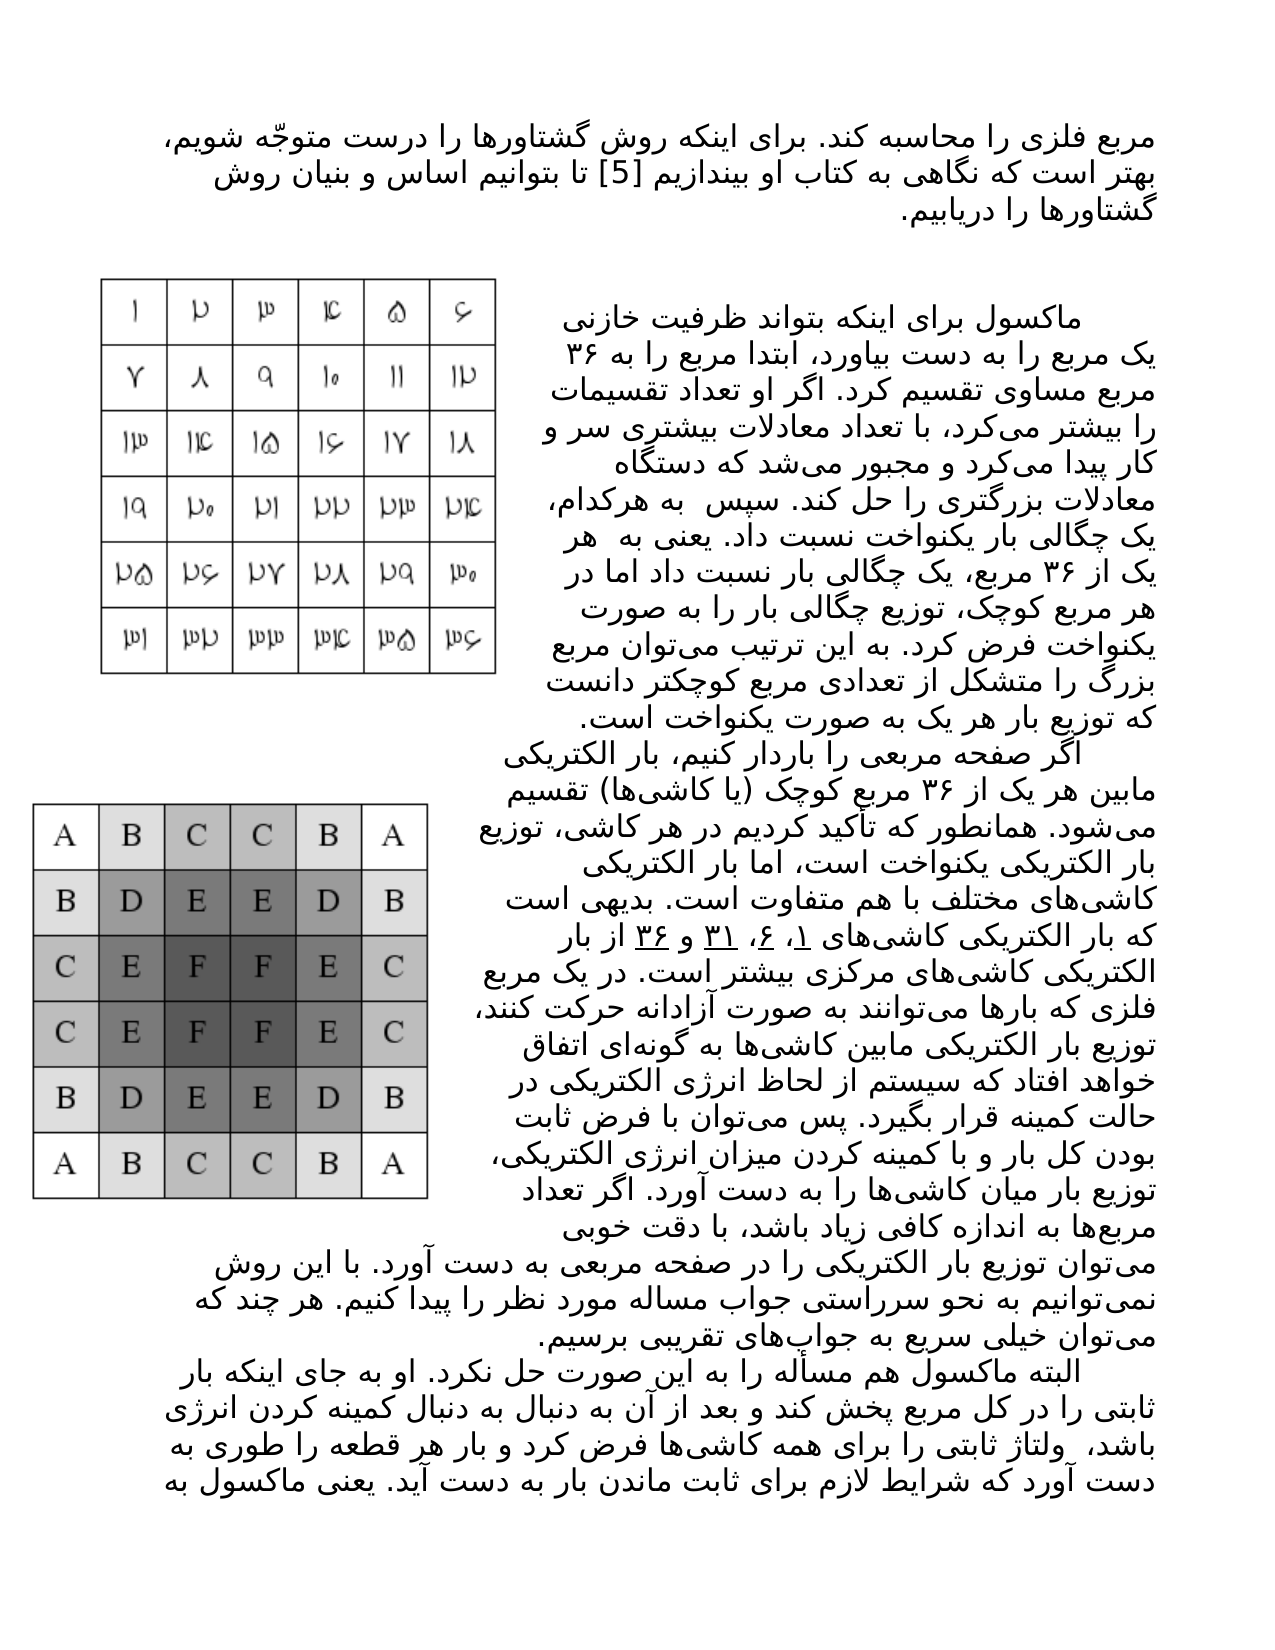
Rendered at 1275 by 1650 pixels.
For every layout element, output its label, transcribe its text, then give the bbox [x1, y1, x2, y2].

picture [68, 246, 537, 715]
text البته ماکسول هم مسأله را به این صورت حل نکرد. او به جای اینکه بار ثابتی را در کل مربع پخش کند و بعد از آن به دنبال به دنبال کمینه کردن انرژی باشد، ولتاژ ثابتی را برای همه کاشی‌ها فرض کرد و بار هر قطعه را طوری به دست آورد که شرایط لازم برای ثابت ماندن بار به دست آید. یعنی ماکسول به جای اینکه مقدار بار را ثابت بگیرد و اجازه بدهد که بارها آزادانه بین کاشی‌های مختلف حرکت کنند، پتانسیل الکتریکی را ثابت فرض کرد. و بار هر قطعه را به دست آورد. این روشی است که در سال‌های بعد به نام روش گشتاورها نامگذاری شد. [118, 1353, 1157, 1499]
text ایده‌های اولیه برای تکنیک گشتاورها (MOM) توسط فیزیکدان بزرگ قرن نوزدهم، جیمز کلارک ماکسول ارائه شد. او می‌خواست ظرفیت الکتریکی یک مربع فلزی را محاسبه کند. برای اینکه روش گشتاورها را درست متوجّه شویم، بهتر است که نگاهی به کتاب او بیندازیم [5] تا بتوانیم اساس و بنیان روش گشتاورها را دریابیم. [118, 118, 1157, 227]
text ماکسول برای اینکه بتواند ظرفیت خازنی یک مربع را به دست بیاورد، ابتدا مربع را به ۳۶ مربع مساوی تقسیم کرد. اگر او تعداد تقسیمات را بیشتر می‌کرد، با تعداد معادلات بیشتری سر و کار پیدا می‌کرد و مجبور می‌شد که دستگاه معادلات بزرگتری را حل کند. سپس به هرکدام، یک چگالی بار یکنواخت نسبت داد. یعنی به هر یک از ۳۶ مربع،‌ یک چگالی بار نسبت داد اما در هر مربع کوچک، توزیع چگالی بار را به صورت یکنواخت فرض کرد. به این ترتیب می‌توان مربع بزرگ را متشکل از تعدادی مربع کوچکتر دانست که توزیع بار هر یک به صورت یکنواخت است. [118, 299, 1157, 735]
picture [0, 771, 469, 1240]
text اگر صفحه مربعی را باردار کنیم،‌ بار الکتریکی مابین هر یک از ۳۶ مربع کوچک (یا کاشی‌ها) تقسیم می‌شود. همانطور که تأکید کردیم در هر کاشی، توزیع بار الکتریکی یکنواخت است، اما بار الکتریکی کاشی‌های مختلف با هم متفاوت است. بدیهی است که بار الکتریکی کاشی‌های ۱، ۶، ۳۱ و ۳۶ از بار الکتریکی کاشی‌های مرکزی بیشتر است. در یک مربع فلزی که بارها می‌توانند به صورت آزادانه حرکت کنند، توزیع بار الکتریکی مابین کاشی‌ها به گونه‌ای اتفاق خواهد افتاد که سیستم از لحاظ انرژی الکتریکی در حالت کمینه قرار بگیرد. پس می‌توان با فرض ثابت بودن کل بار و با کمینه کردن میزان انرژی الکتریکی، توزیع بار میان کاشی‌ها را به دست آورد. اگر تعداد مربع‌ها به اندازه کافی زیاد باشد، با دقت خوبی می‌توان توزیع بار الکتریکی را در صفحه مربعی به دست آورد. با این روش نمی‌توانیم به نحو سرراستی جواب مساله مورد نظر را پیدا کنیم. هر چند که می‌توان خیلی سریع به جواب‌های تقریبی برسیم. [118, 735, 1157, 1353]
